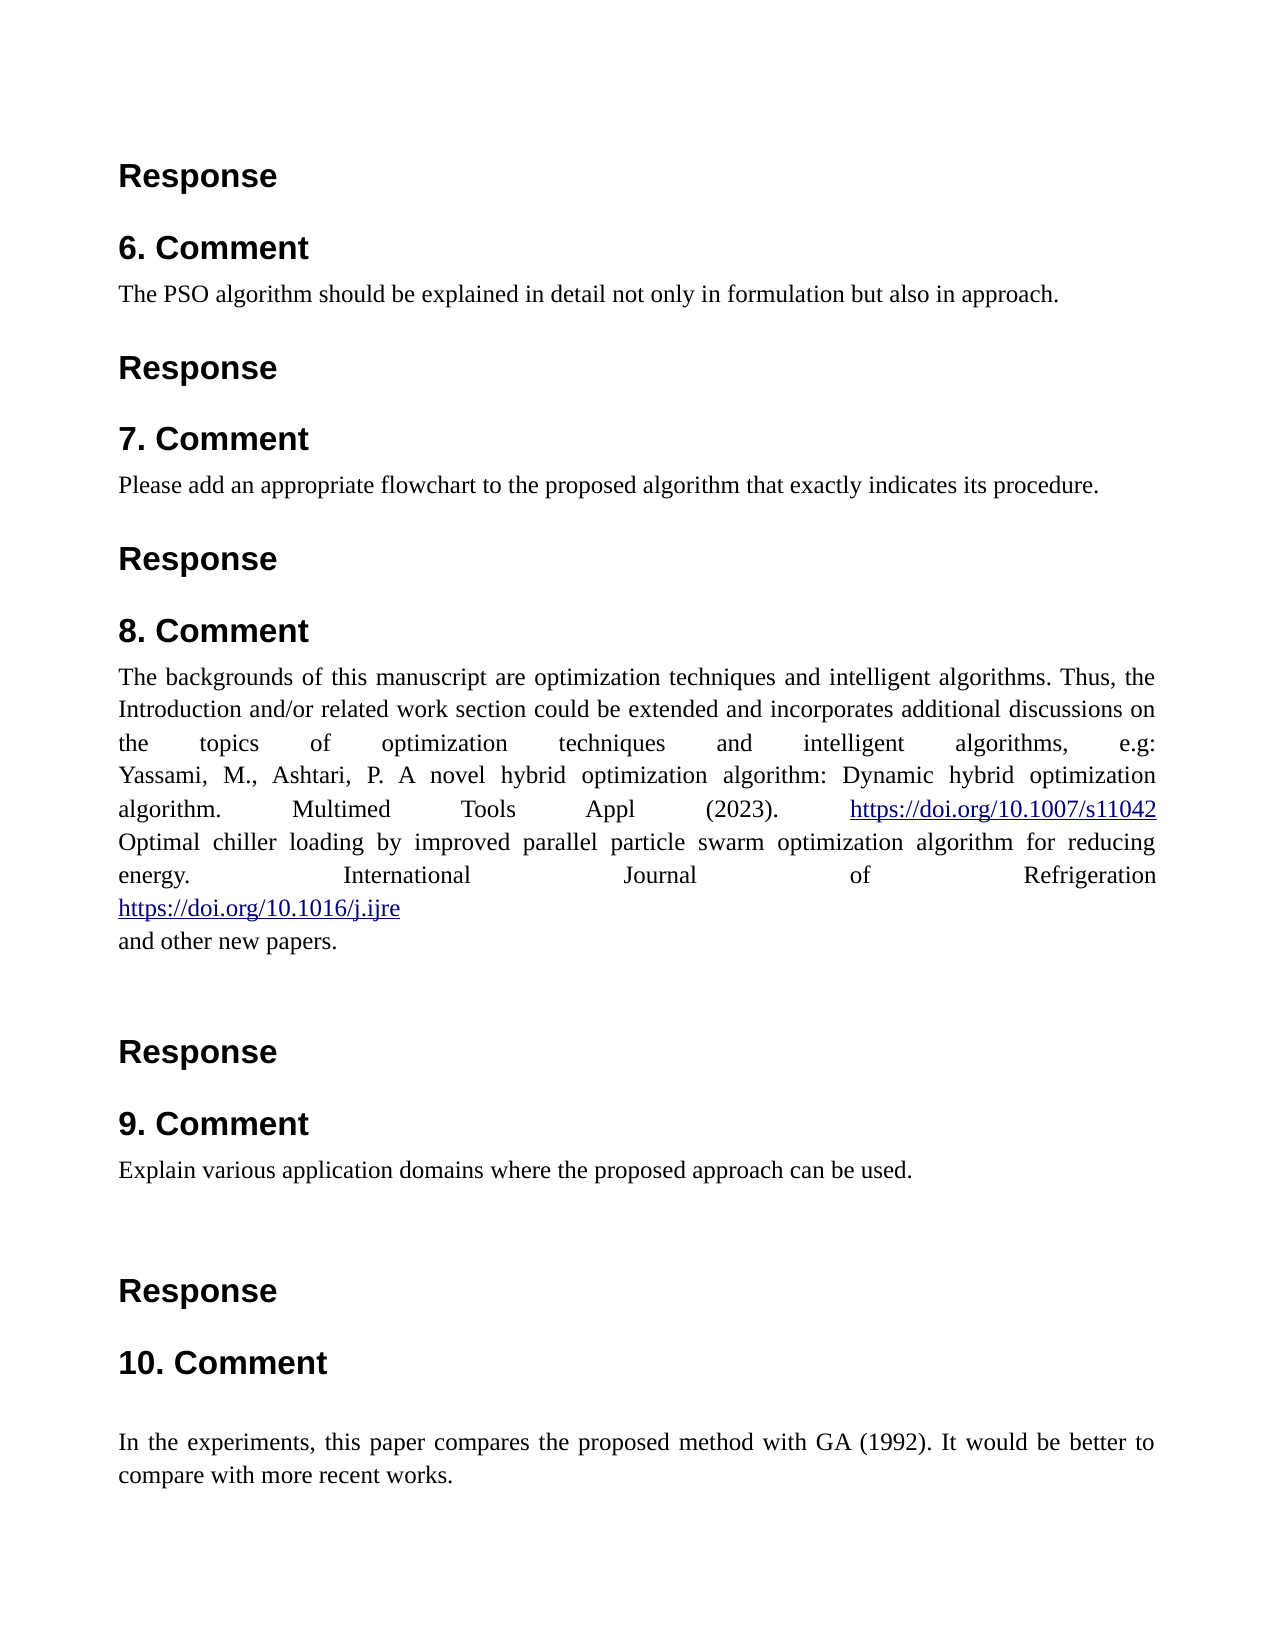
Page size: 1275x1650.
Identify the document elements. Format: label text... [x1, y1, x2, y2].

text The PSO algorithm should be explained in detail not only in formulation but also in approach. [118, 279, 1157, 308]
text The backgrounds of this manuscript are optimization techniques and intelligent algorithms. Thus, the Introduction and/or related work section could be extended and incorporates additional discussions on the topics of optimization techniques and intelligent algorithms, e.g: Yassami, M., Ashtari, P. A novel hybrid optimization algorithm: Dynamic hybrid optimization algorithm. Multimed Tools Appl (2023). https://doi.org/10.1007/s11042 Optimal chiller loading by improved parallel particle swarm optimization algorithm for reducing energy. International Journal of Refrigeration https://doi.org/10.1016/j.ijre and other new papers. [118, 662, 1157, 954]
subtitle 7. Comment [118, 419, 1157, 458]
subtitle Response [118, 994, 1157, 1071]
subtitle Response [118, 539, 1157, 577]
subtitle 6. Comment [118, 228, 1157, 267]
subtitle Response [118, 118, 1157, 195]
text Please add an appropriate flowchart to the proposed algorithm that exactly indicates its procedure. [118, 470, 1157, 499]
text In the experiments, this paper compares the proposed method with GA (1992). It would be better to compare with more recent works. [118, 1394, 1157, 1489]
subtitle 10. Comment [118, 1343, 1157, 1382]
subtitle Response [118, 348, 1157, 386]
subtitle 8. Comment [118, 611, 1157, 649]
text Explain various application domains where the proposed approach can be used. [118, 1155, 1157, 1184]
subtitle 9. Comment [118, 1104, 1157, 1143]
subtitle Response [118, 1271, 1157, 1310]
